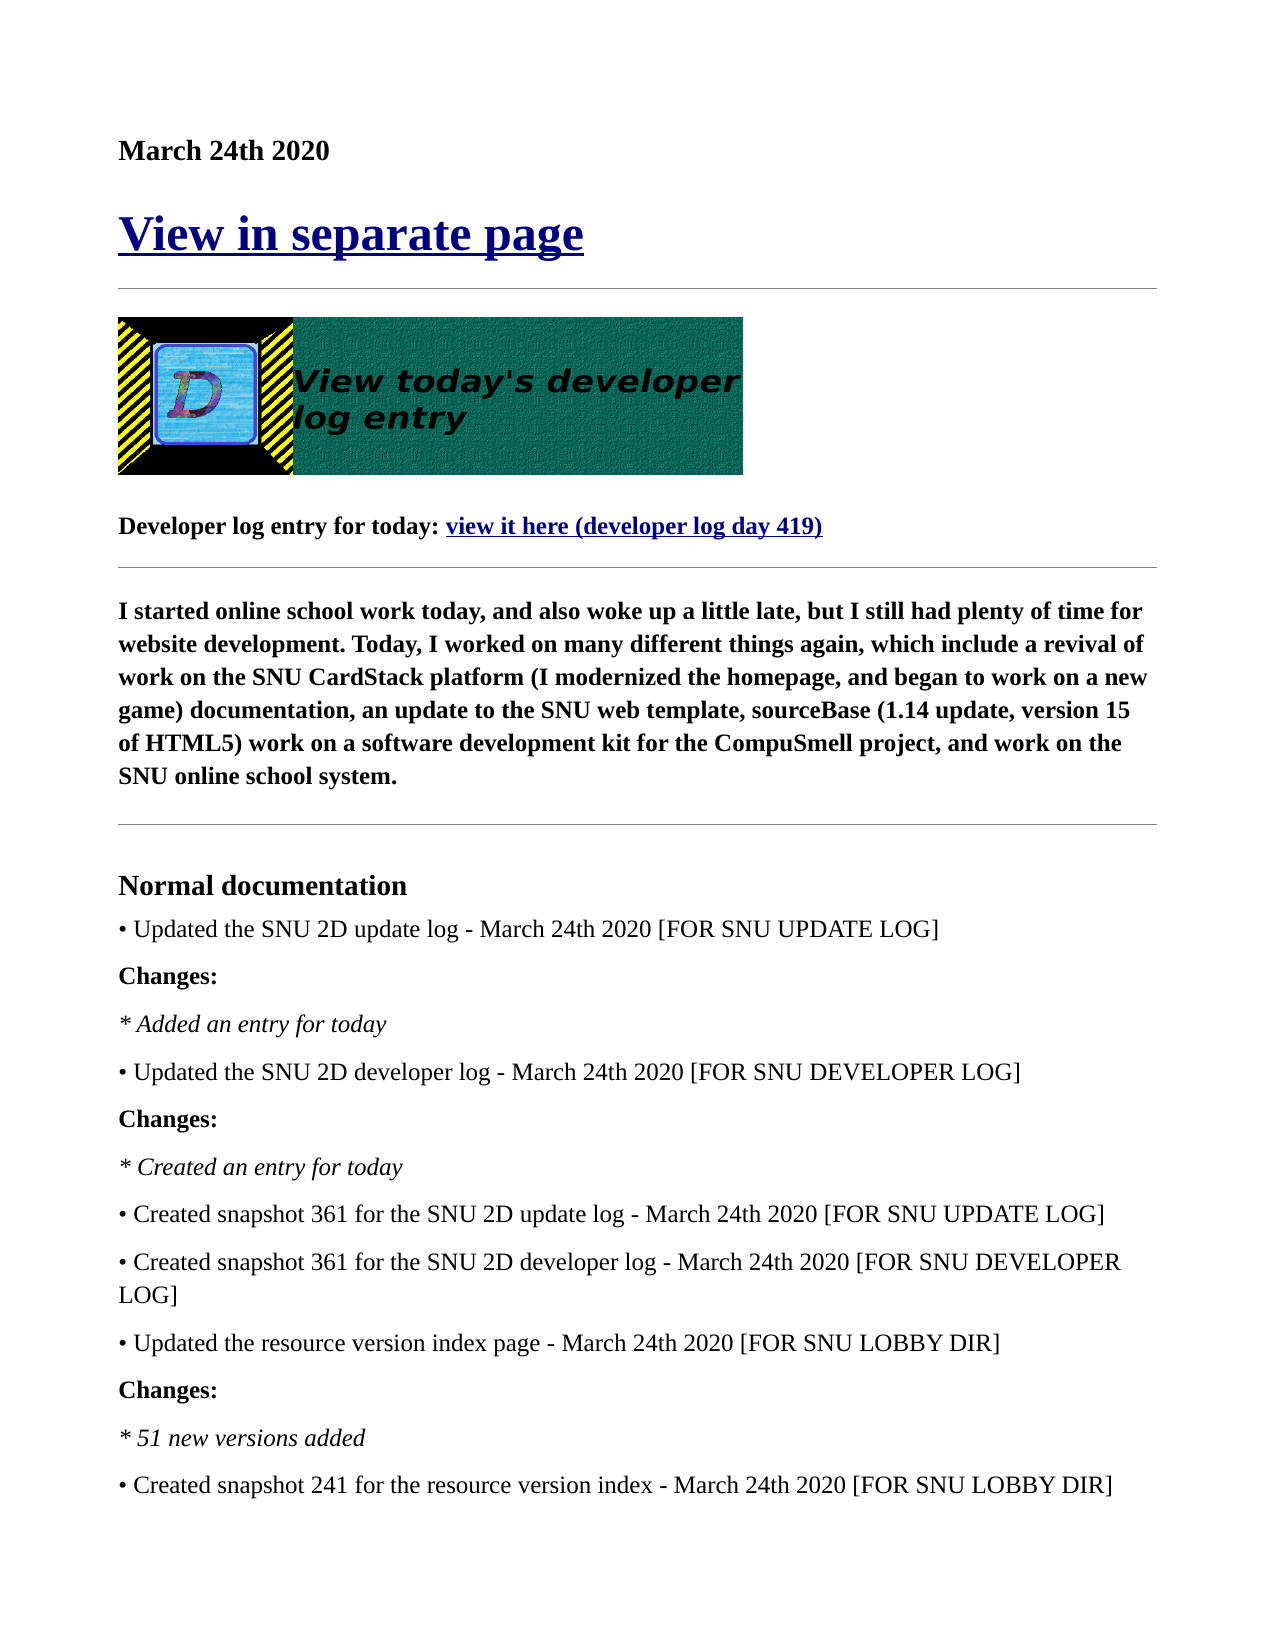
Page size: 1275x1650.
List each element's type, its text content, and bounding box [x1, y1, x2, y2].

text • Updated the resource version index page - March 24th 2020 [FOR SNU LOBBY DIR] [118, 1328, 1157, 1356]
text Changes: [118, 1104, 1157, 1133]
subtitle Normal documentation [118, 868, 1157, 901]
subtitle Developer log entry for today: view it here (developer log day 419) [118, 511, 1157, 540]
picture [118, 317, 744, 475]
text * Added an entry for today [118, 1009, 1157, 1038]
text Changes: [118, 1375, 1157, 1404]
subtitle View in separate page [118, 204, 1157, 261]
text * 51 new versions added [118, 1423, 1157, 1452]
text • Created snapshot 361 for the SNU 2D update log - March 24th 2020 [FOR SNU UPDATE LOG] [118, 1199, 1157, 1228]
text * Created an entry for today [118, 1152, 1157, 1181]
text I started online school work today, and also woke up a little late, but I still had plenty of time for website development. Today, I worked on many different things again, which include a revival of work on the SNU CardStack platform (I modernized the homepage, and began to work on a new game) documentation, an update to the SNU web template, sourceBase (1.14 update, version 15 of HTML5) work on a software development kit for the CompuSmell project, and work on the SNU online school system. [118, 596, 1157, 790]
text • Created snapshot 361 for the SNU 2D developer log - March 24th 2020 [FOR SNU DEVELOPER LOG] [118, 1247, 1157, 1309]
text • Created snapshot 241 for the resource version index - March 24th 2020 [FOR SNU LOBBY DIR] [118, 1471, 1157, 1499]
text • Updated the SNU 2D developer log - March 24th 2020 [FOR SNU DEVELOPER LOG] [118, 1057, 1157, 1085]
text • Updated the SNU 2D update log - March 24th 2020 [FOR SNU UPDATE LOG] [118, 914, 1157, 943]
subtitle March 24th 2020 [118, 133, 1157, 166]
text Changes: [118, 961, 1157, 990]
